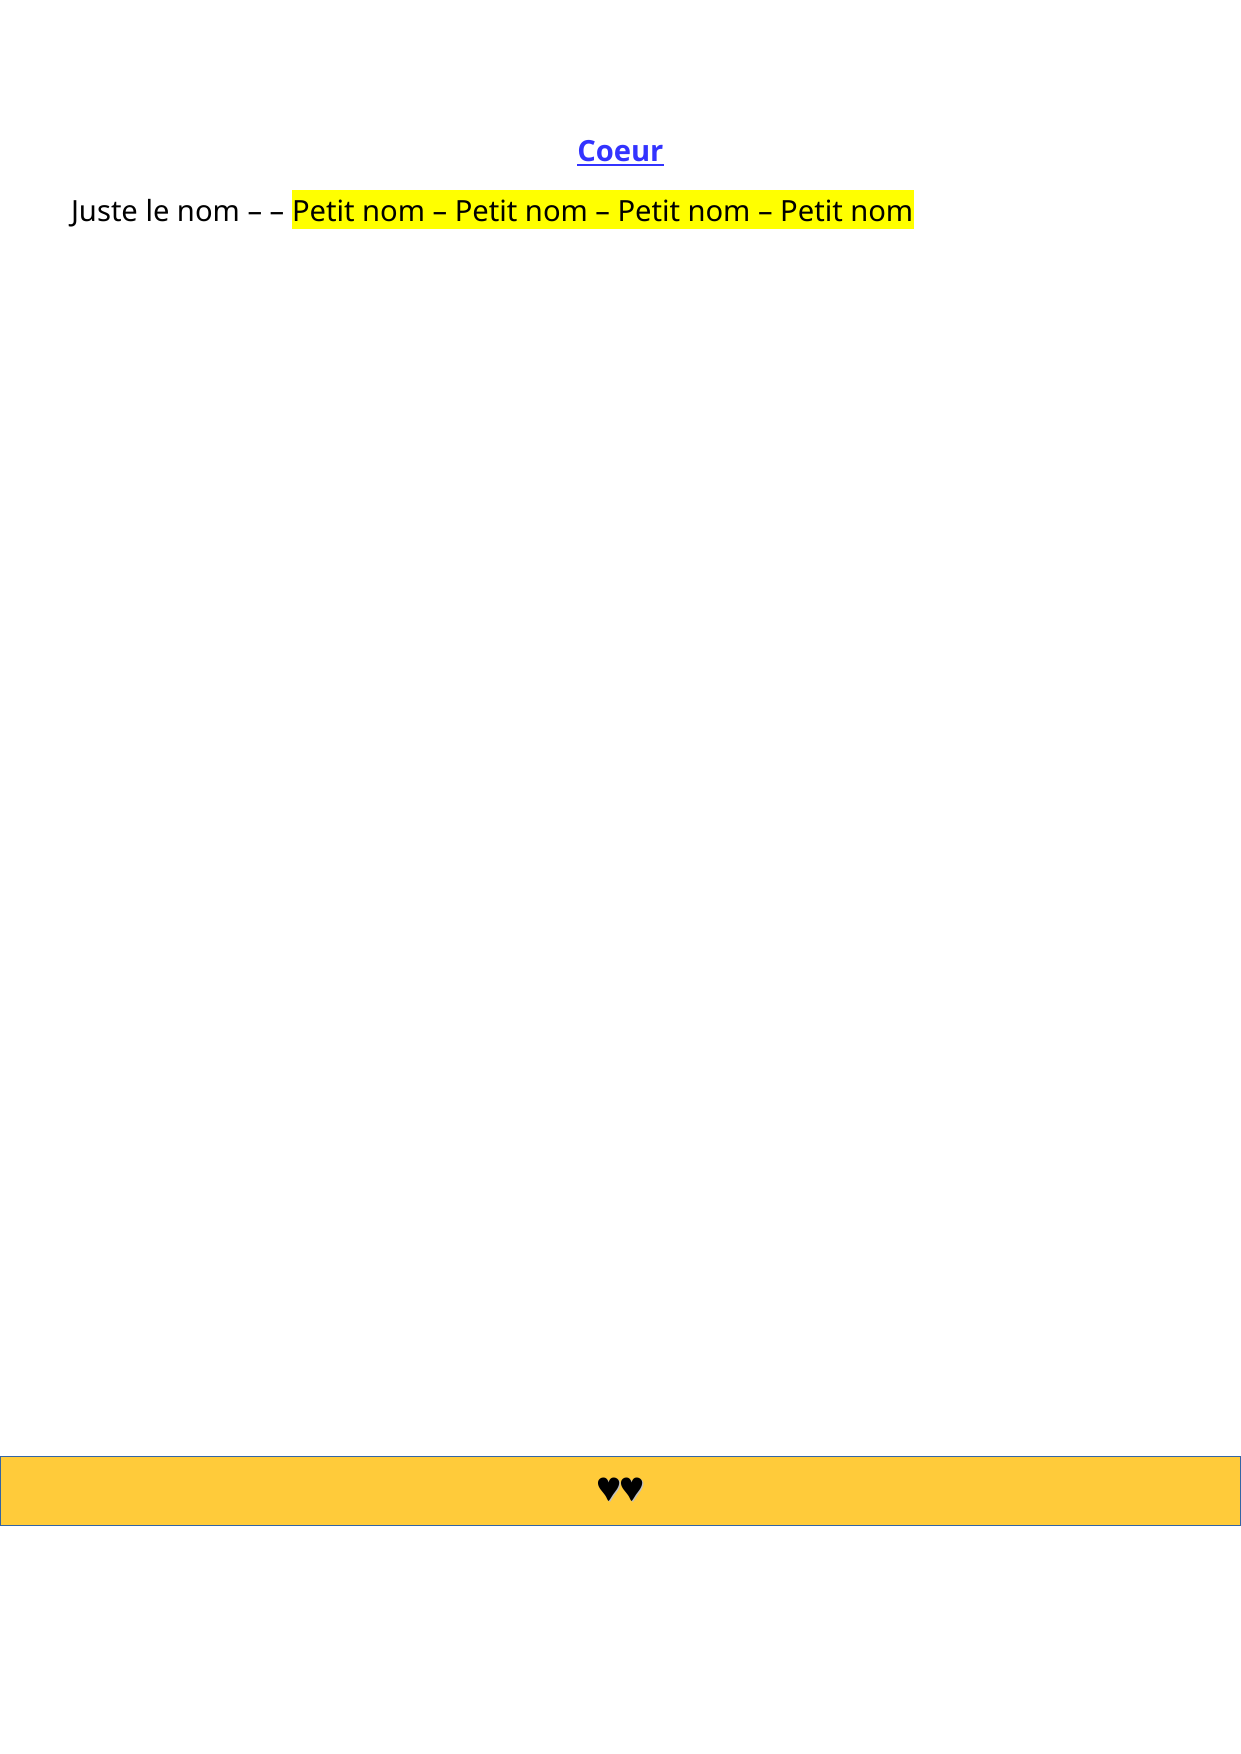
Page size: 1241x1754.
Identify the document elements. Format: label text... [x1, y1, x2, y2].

subtitle Coeur [71, 130, 1169, 170]
text Juste le nom – – Petit nom – Petit nom – Petit nom – Petit nom [71, 190, 1169, 229]
